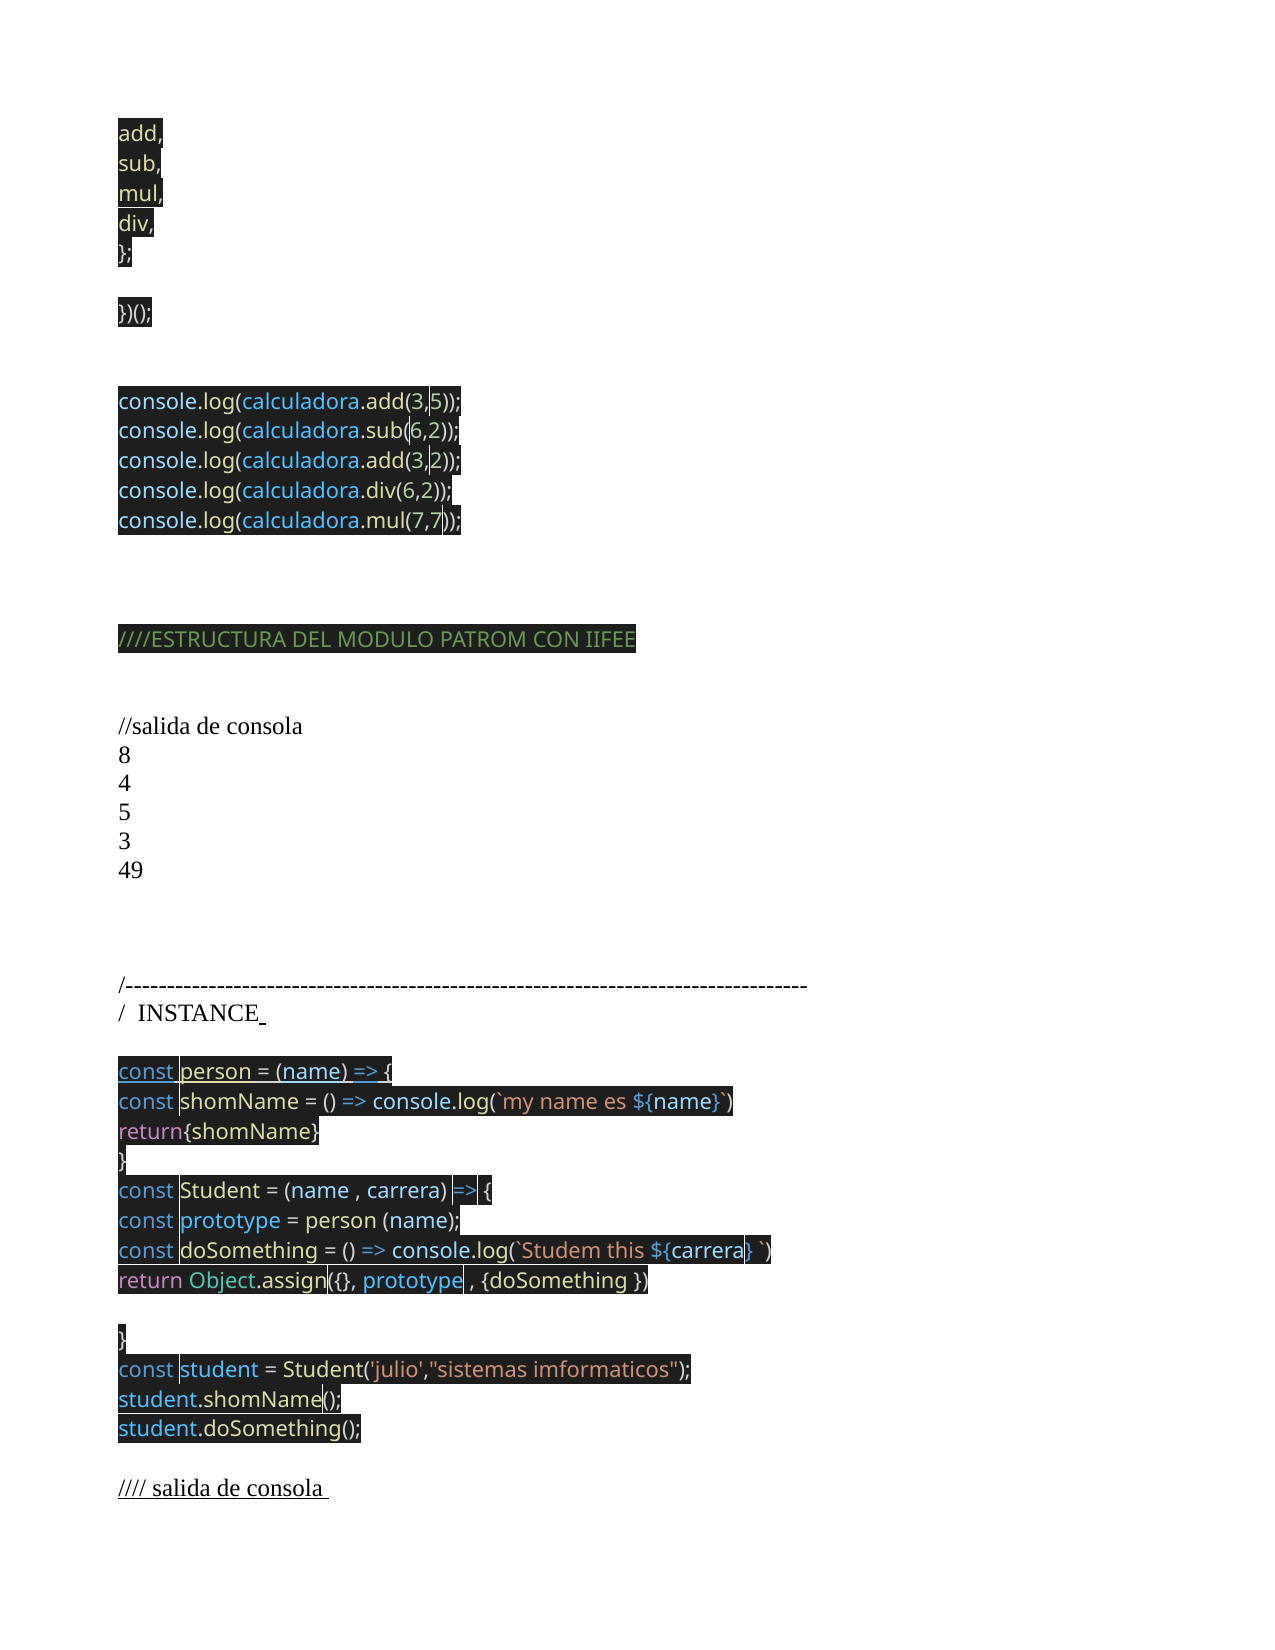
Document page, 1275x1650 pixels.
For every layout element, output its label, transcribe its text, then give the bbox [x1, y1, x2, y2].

text sub, [118, 148, 1157, 178]
text const Student = (name , carrera) => { [118, 1175, 1157, 1205]
text console.log(calculadora.add(3,2)); [118, 445, 1157, 475]
text 49 [118, 855, 1157, 883]
text console.log(calculadora.div(6,2)); [118, 475, 1157, 505]
text const student = Student('julio',"sistemas imformaticos"); [118, 1354, 1157, 1384]
text 4 [118, 768, 1157, 797]
text student.doSomething(); [118, 1413, 1157, 1443]
text //// salida de consola [118, 1473, 1157, 1502]
text }; [118, 237, 1157, 267]
text 3 [118, 826, 1157, 855]
text return{shomName} [118, 1116, 1157, 1145]
text const doSomething = () => console.log(`Studem this ${carrera} `) [118, 1235, 1157, 1264]
text } [118, 1324, 1157, 1354]
text / INSTANCE [118, 998, 1157, 1027]
text student.shomName(); [118, 1384, 1157, 1413]
text return Object.assign({}, prototype , {doSomething }) [118, 1264, 1157, 1294]
text /---------------------------------------------------------------------------------- [118, 970, 1157, 998]
text })(); [118, 297, 1157, 327]
text console.log(calculadora.mul(7,7)); [118, 505, 1157, 535]
text const person = (name) => { [118, 1056, 1157, 1086]
text div, [118, 207, 1157, 237]
text ////ESTRUCTURA DEL MODULO PATROM CON IIFEE [118, 624, 1157, 653]
text 5 [118, 797, 1157, 826]
text } [118, 1145, 1157, 1175]
text 8 [118, 740, 1157, 768]
text //salida de consola [118, 711, 1157, 740]
text mul, [118, 178, 1157, 207]
text console.log(calculadora.add(3,5)); [118, 386, 1157, 416]
text add, [118, 118, 1157, 148]
text const shomName = () => console.log(`my name es ${name}`) [118, 1086, 1157, 1116]
text console.log(calculadora.sub(6,2)); [118, 416, 1157, 445]
text const prototype = person (name); [118, 1205, 1157, 1235]
